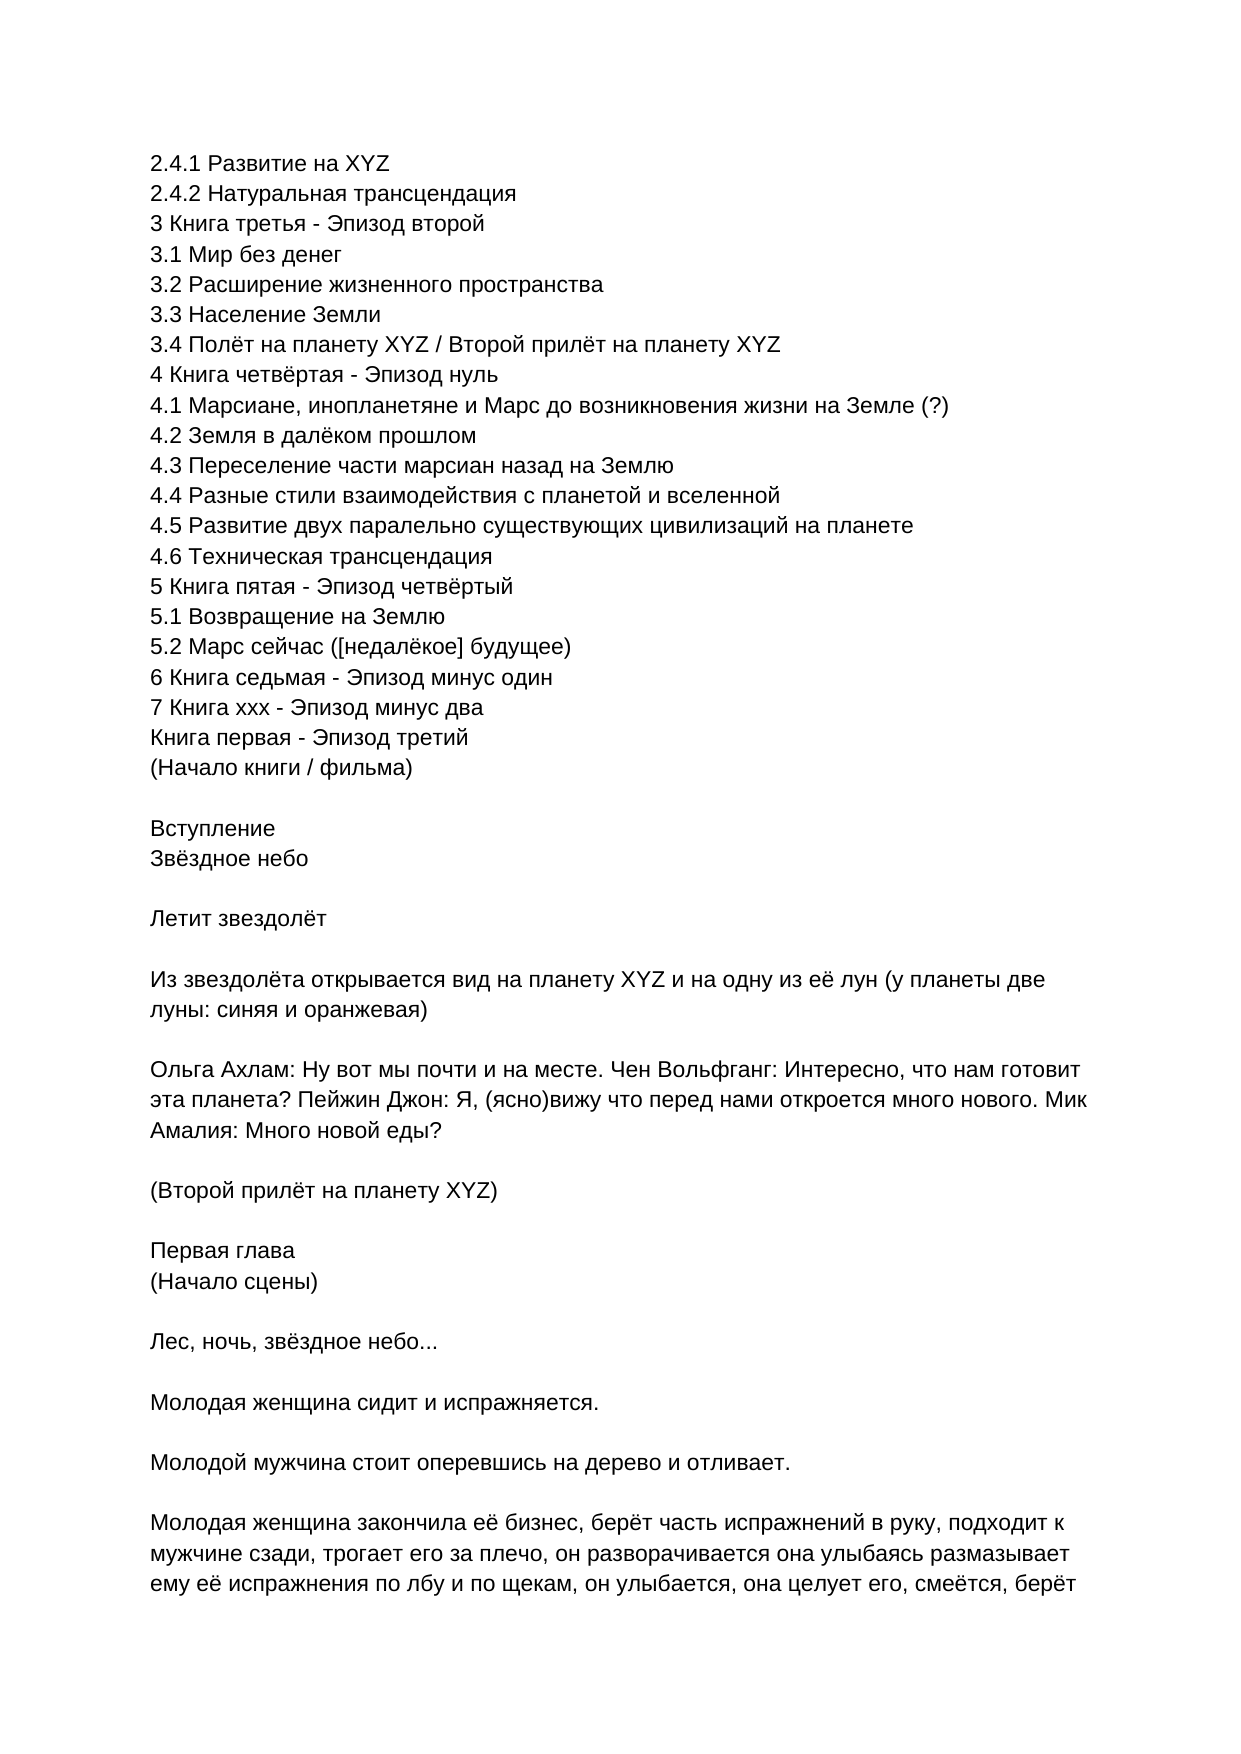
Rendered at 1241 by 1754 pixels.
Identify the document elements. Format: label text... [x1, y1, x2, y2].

text 4.2 Земля в далёком прошлом [150, 422, 1090, 448]
text 3.3 Население Земли [150, 301, 1090, 327]
text 6 Книга седьмая - Эпизод минус один [150, 663, 1090, 690]
text 4.5 Развитие двух паралельно существующих цивилизаций на планете [150, 512, 1090, 539]
text 3.4 Полёт на планету XYZ / Второй прилёт на планету XYZ [150, 331, 1090, 358]
text 4 Книга четвёртая - Эпизод нуль [150, 361, 1090, 388]
text Ольга Ахлам: Ну вот мы почти и на месте. Чен Вольфганг: Интересно, что нам готовит эта планета? Пейжин Джон: Я, (ясно)вижу что перед нами откроется много нового. Мик Амалия: Много новой еды? [150, 1056, 1090, 1143]
text Первая глава [150, 1237, 1090, 1264]
text Молодой мужчина стоит оперевшись на дерево и отливает. [150, 1449, 1090, 1475]
text Молодая женщина закончила её бизнес, берёт часть испражнений в руку, подходит к мужчине сзади, трогает его за плечо, он разворачивается она улыбаясь размазывает ему её испражнения по лбу и по щекам, он улыбается, она целует его, смеётся, берёт [150, 1509, 1090, 1596]
text (Начало сцены) [150, 1268, 1090, 1294]
text 4.3 Переселение части марсиан назад на Землю [150, 452, 1090, 478]
text Молодая женщина сидит и испражняется. [150, 1388, 1090, 1415]
text 5.2 Марс сейчас ([недалёкое] будущее) [150, 633, 1090, 660]
text (Начало книги / фильма) [150, 754, 1090, 781]
text 5 Книга пятая - Эпизод четвёртый [150, 573, 1090, 599]
text 2.4.1 Развитие на XYZ [150, 150, 1090, 176]
text 4.6 Техническая трансцендация [150, 543, 1090, 569]
text Вступление [150, 814, 1090, 841]
text Лес, ночь, звёздное небо... [150, 1328, 1090, 1354]
text 5.1 Возвращение на Землю [150, 603, 1090, 629]
text (Второй прилёт на планету XYZ) [150, 1177, 1090, 1203]
text 3.2 Расширение жизненного пространства [150, 271, 1090, 297]
text 4.1 Марсиане, инопланетяне и Марс до возникновения жизни на Земле (?) [150, 392, 1090, 418]
text 2.4.2 Натуральная трансцендация [150, 180, 1090, 207]
text 7 Книга ххх - Эпизод минус два [150, 694, 1090, 720]
text Звёздное небо [150, 845, 1090, 871]
text 3 Книга третья - Эпизод второй [150, 210, 1090, 237]
text Из звездолёта открывается вид на планету XYZ и на одну из её лун (у планеты две луны: синяя и оранжевая) [150, 966, 1090, 1022]
text 4.4 Разные стили взаимодействия с планетой и вселенной [150, 482, 1090, 509]
text Книга первая - Эпизод третий [150, 724, 1090, 750]
text 3.1 Мир без денег [150, 241, 1090, 267]
text Летит звездолёт [150, 905, 1090, 932]
